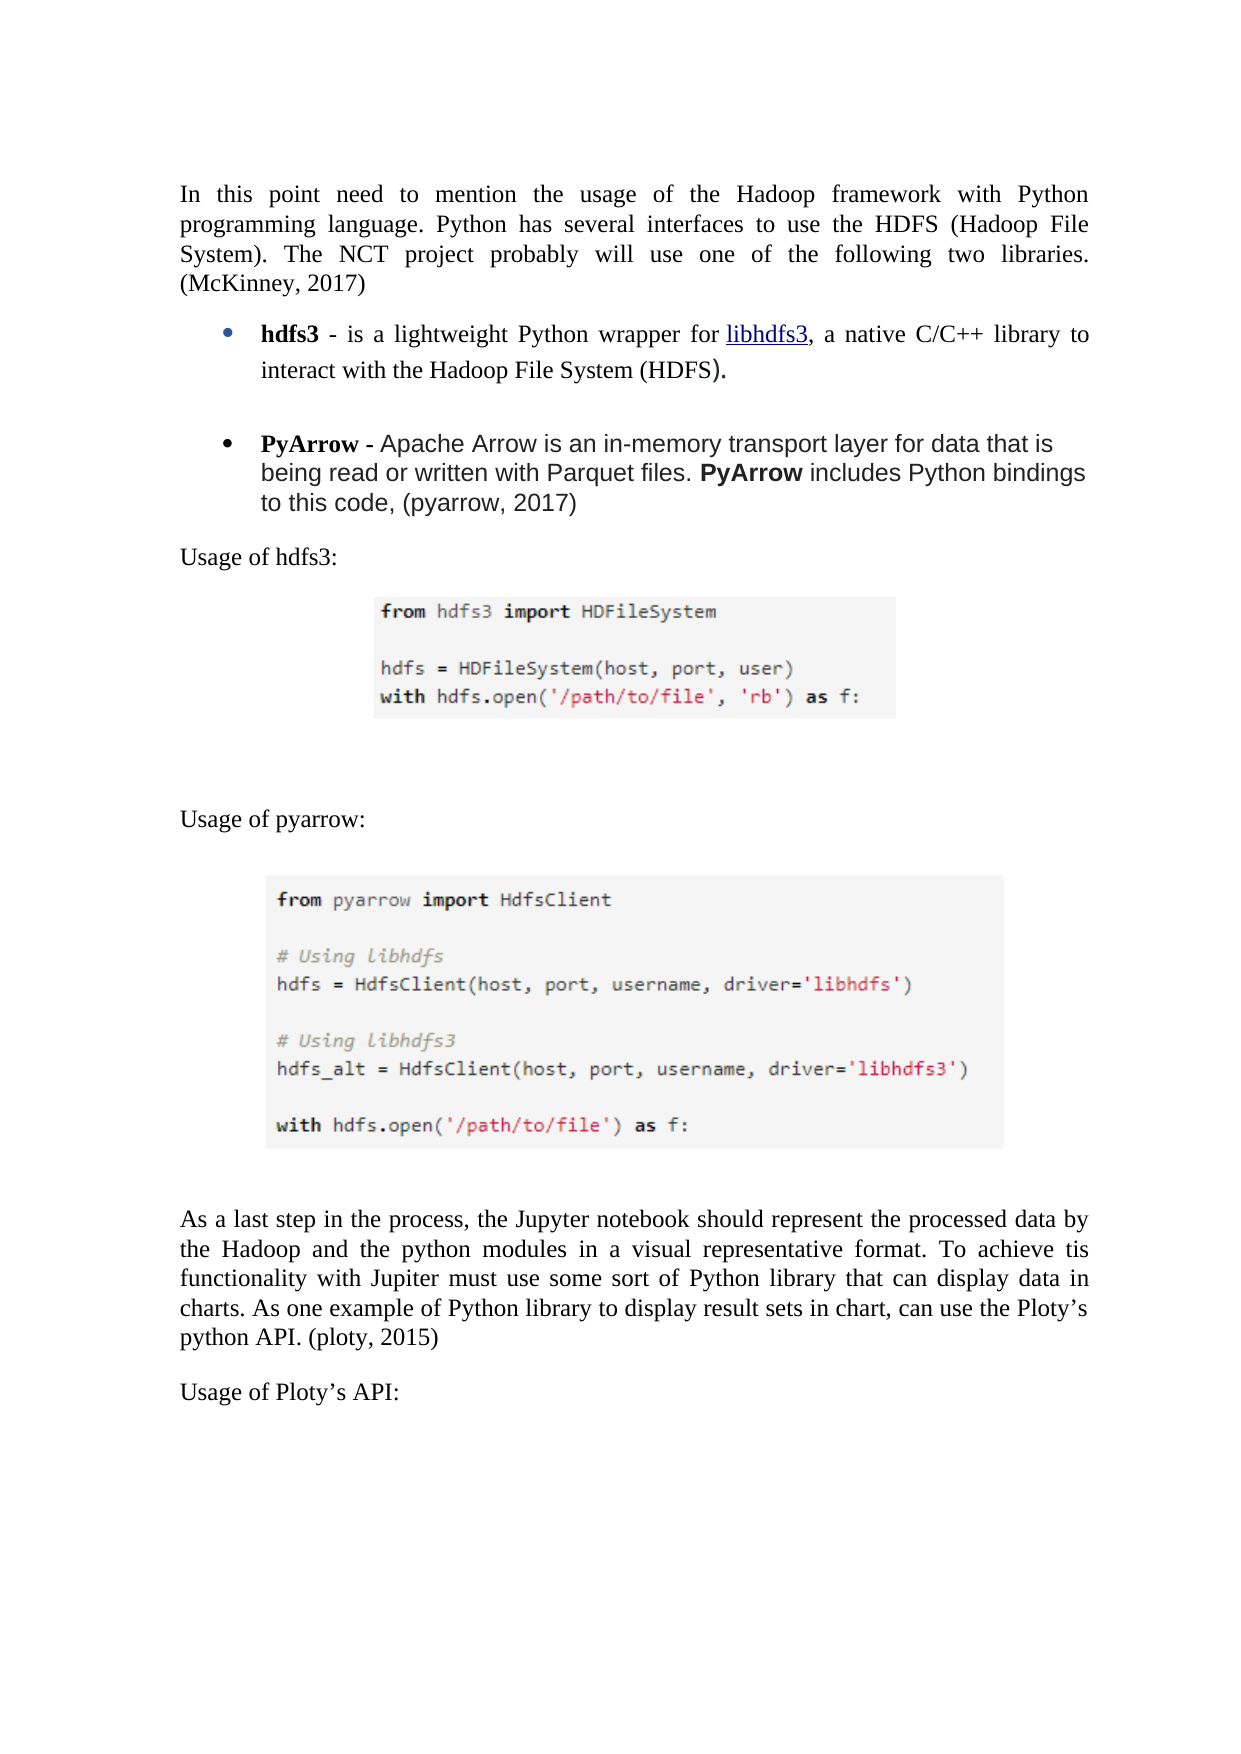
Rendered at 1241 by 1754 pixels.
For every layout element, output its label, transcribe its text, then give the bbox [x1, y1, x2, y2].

subtitle Usage of pyarrow: Figure 7 [179, 804, 1090, 833]
text Usage of hdfs3: Figure 6 [179, 542, 1090, 571]
text Usage of Ploty’s API: Figure 8 - 9 [179, 1377, 1090, 1406]
text As a last step in the process, the Jupyter notebook should represent the processed data by the Hadoop and the python modules in a visual representative format. To achieve tis functionality with Jupiter must use some sort of Python library that can display data in charts. As one example of Python library to display result sets in chart, can use the Ploty’s python API. (ploty, 2015) [179, 1204, 1090, 1351]
list PyArrow - Apache Arrow is an in-memory transport layer for data that is being read or written with Parquet files. PyArrow includes Python bindings to this code, (pyarrow, 2017) [223, 429, 1090, 517]
subtitle In this point need to mention the usage of the Hadoop framework with Python programming language. Python has several interfaces to use the HDFS (Hadoop File System). The NCT project probably will use one of the following two libraries. (McKinney, 2017) [179, 150, 1090, 297]
subtitle hdfs3 - is a lightweight Python wrapper for libhdfs3, a native C/C++ library to interact with the Hadoop File System (HDFS). [223, 319, 1090, 386]
text Figure 7: Usage of pyarrow [179, 875, 1090, 1178]
text Figure 6: Usage of hdfs3 pythonlibrary [179, 597, 1090, 748]
